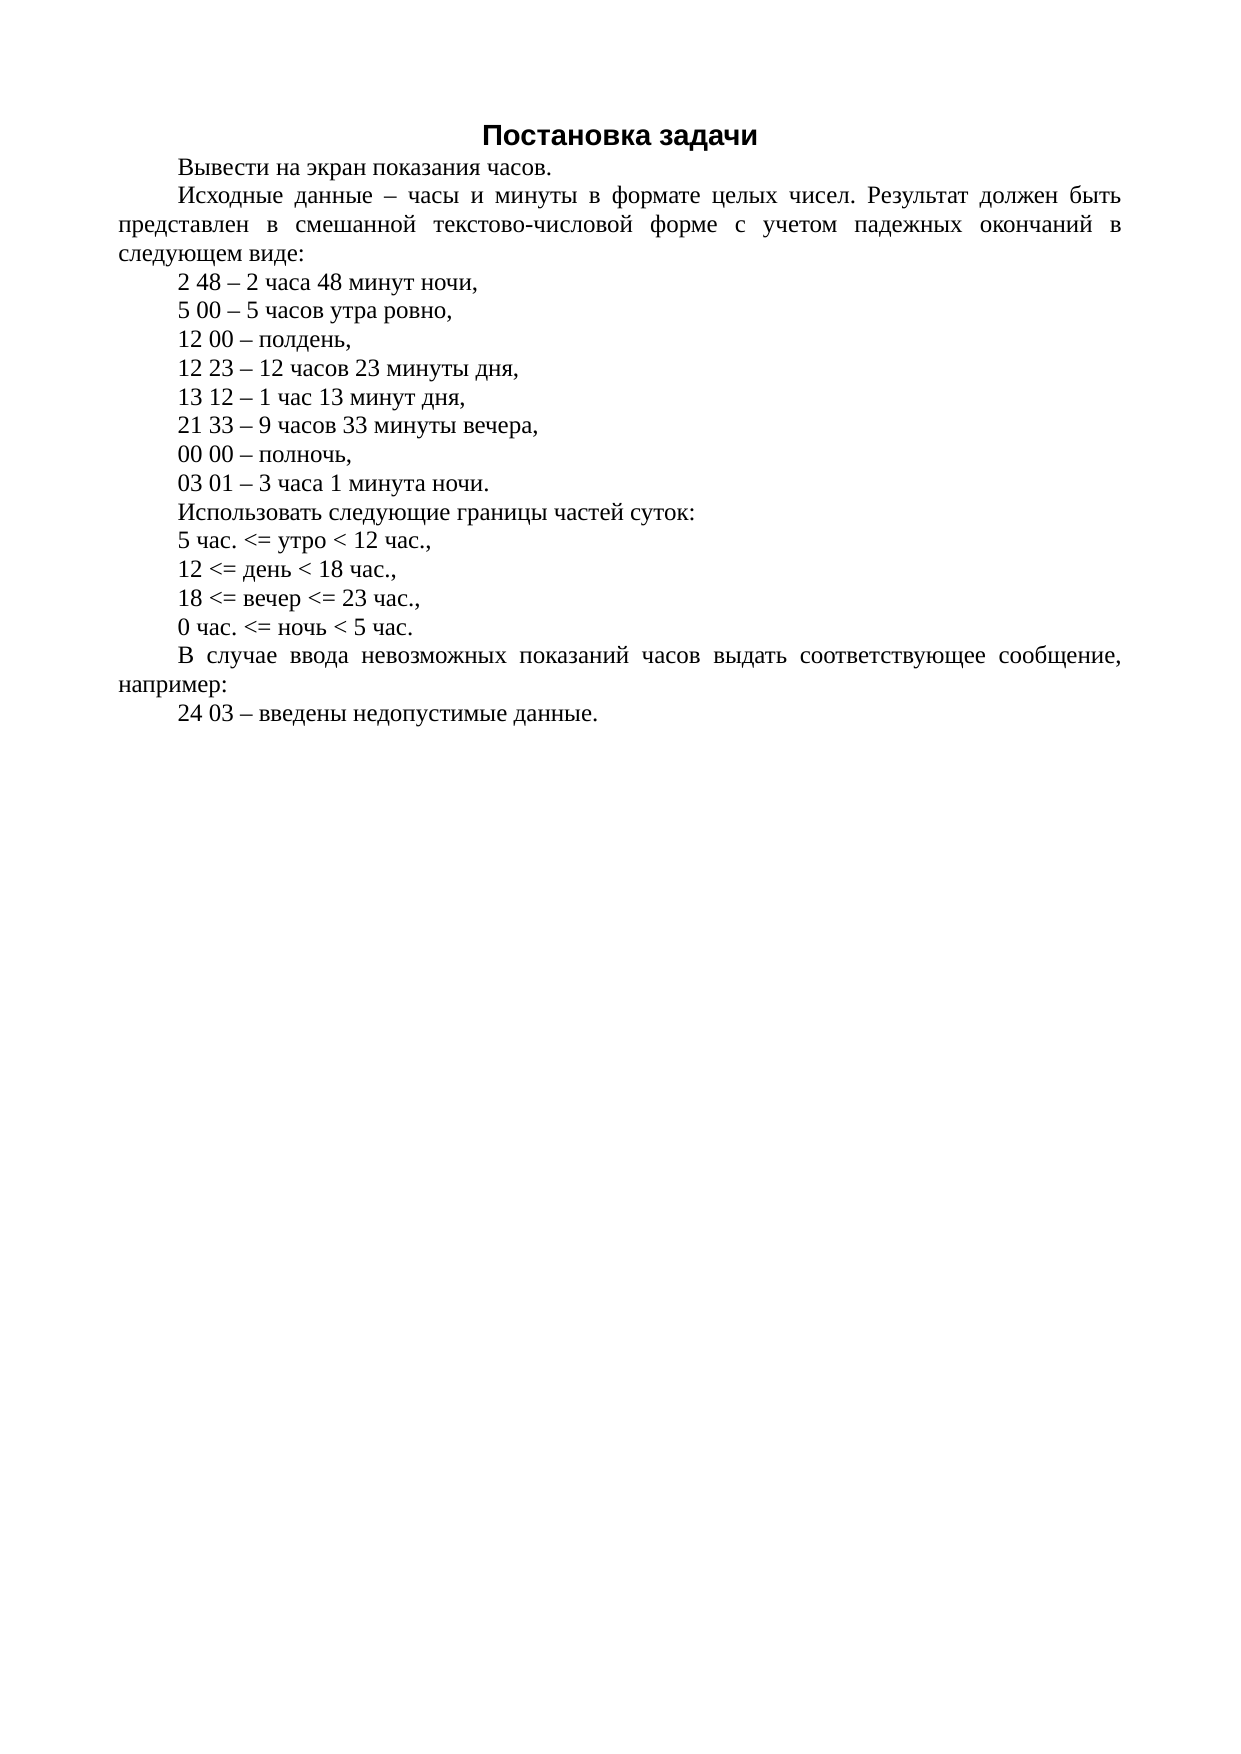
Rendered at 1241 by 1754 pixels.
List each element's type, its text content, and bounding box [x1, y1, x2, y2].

text 12 00 – полдень, [118, 324, 1122, 353]
text Использовать следующие границы частей суток: [118, 497, 1122, 525]
text 5 00 – 5 часов утра ровно, [118, 295, 1122, 324]
text Исходные данные – часы и минуты в формате целых чисел. Результат должен быть представлен в смешанной текстово-числовой форме с учетом падежных окончаний в следующем виде: [118, 180, 1122, 267]
text 12 <= день < 18 час., [118, 554, 1122, 583]
text 13 12 – 1 час 13 минут дня, [118, 382, 1122, 410]
text В случае ввода невозможных показаний часов выдать соответствующее сообщение, например: [118, 640, 1122, 698]
text 5 час. <= утро < 12 час., [118, 525, 1122, 554]
text Вывести на экран показания часов. [118, 152, 1122, 180]
text 21 33 – 9 часов 33 минуты вечера, [118, 410, 1122, 439]
text 18 <= вечер <= 23 час., [118, 583, 1122, 612]
text Постановка задачи [118, 118, 1122, 152]
text 24 03 – введены недопустимые данные. [118, 698, 1122, 727]
text 0 час. <= ночь < 5 час. [118, 612, 1122, 640]
text 00 00 – полночь, [118, 439, 1122, 468]
text 2 48 – 2 часа 48 минут ночи, [118, 267, 1122, 295]
text 03 01 – 3 часа 1 минута ночи. [118, 468, 1122, 497]
text 12 23 – 12 часов 23 минуты дня, [118, 353, 1122, 382]
